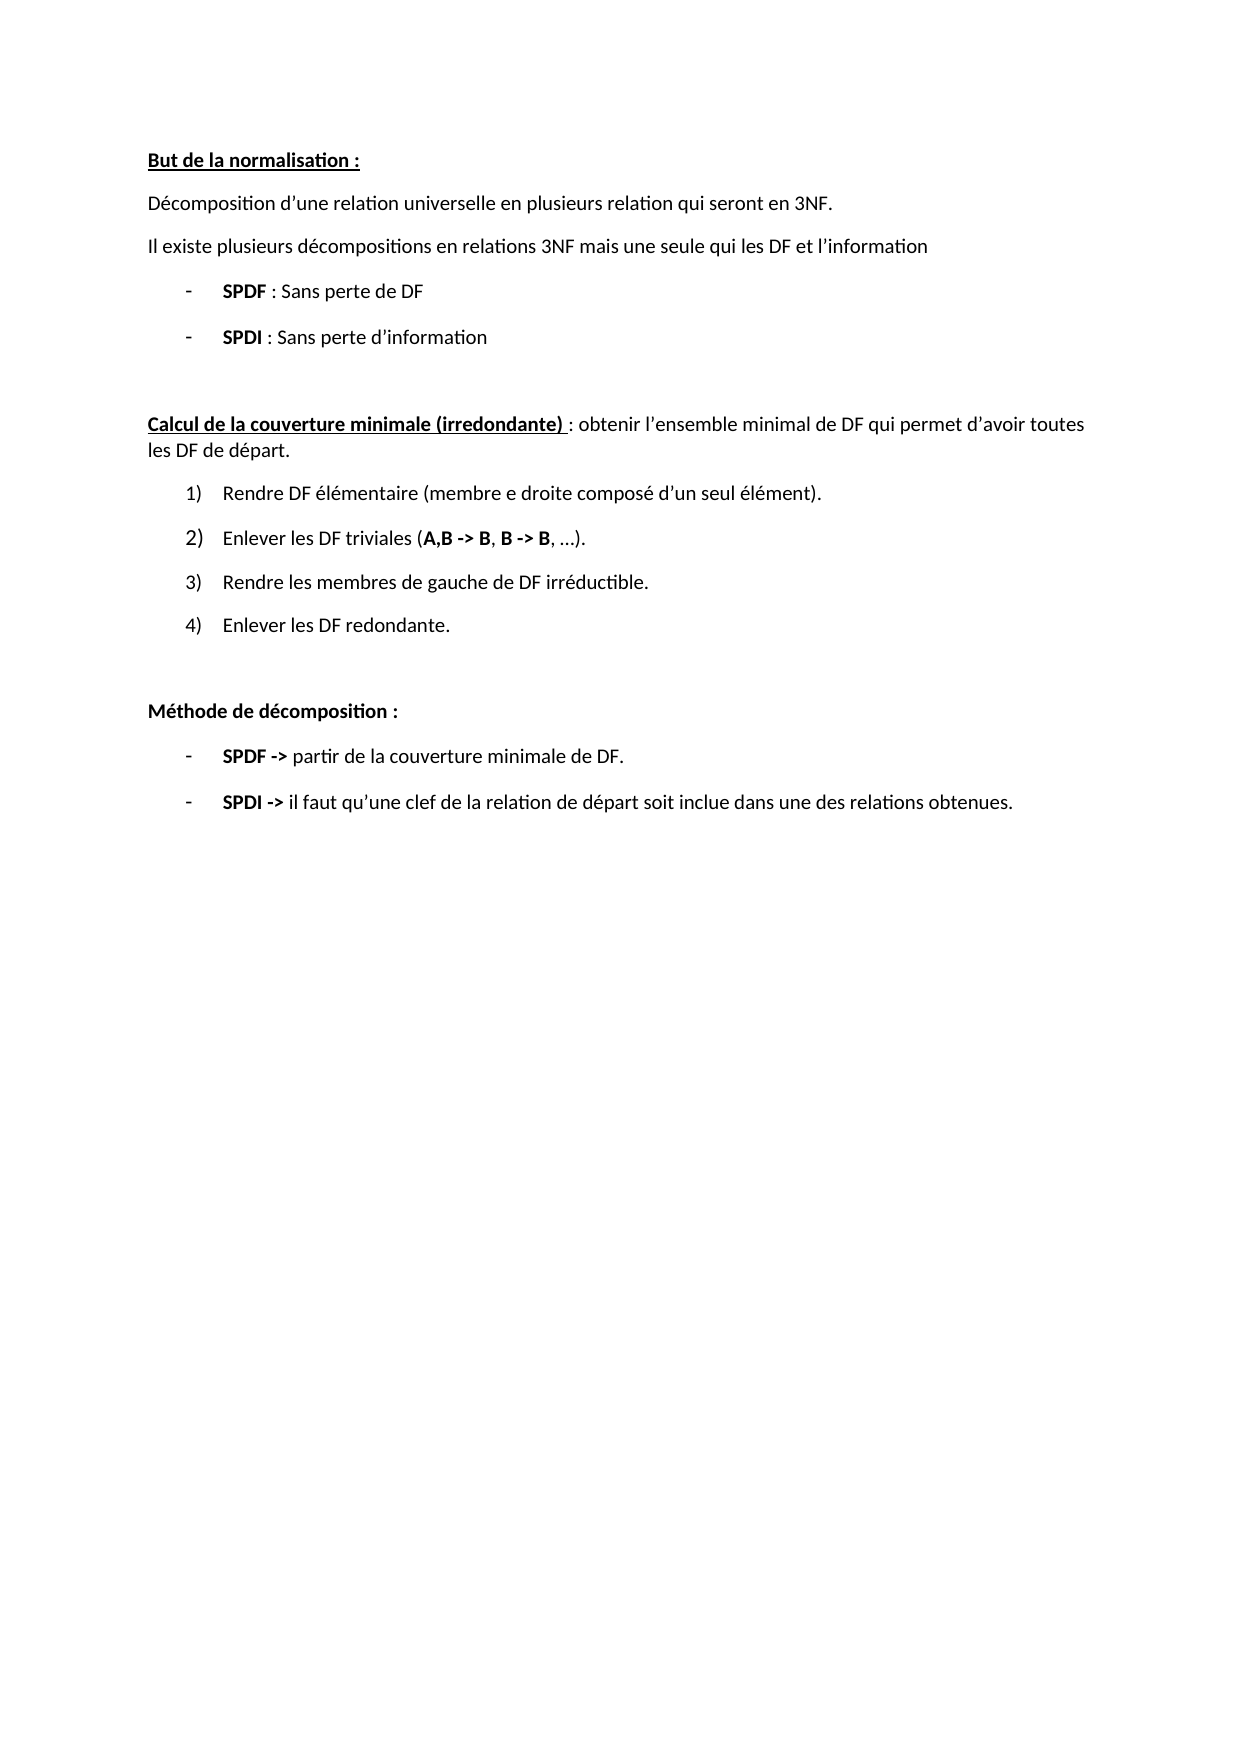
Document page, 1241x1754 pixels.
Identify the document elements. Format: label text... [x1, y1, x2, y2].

list SPDI : Sans perte d’information [185, 322, 1093, 350]
list Rendre DF élémentaire (membre e droite composé d’un seul élément). [185, 481, 1093, 506]
list Enlever les DF triviales (A,B -> B, B -> B, …). [185, 523, 1093, 552]
text Décomposition d’une relation universelle en plusieurs relation qui seront en 3NF. [148, 191, 1093, 216]
list Enlever les DF redondante. [185, 612, 1093, 638]
text Méthode de décomposition : [148, 698, 1093, 724]
text But de la normalisation : [148, 148, 1093, 173]
text Il existe plusieurs décompositions en relations 3NF mais une seule qui les DF et l’information [148, 234, 1093, 259]
list Rendre les membres de gauche de DF irréductible. [185, 569, 1093, 595]
list SPDI -> il faut qu’une clef de la relation de départ soit inclue dans une des relations obtenues. [185, 787, 1093, 815]
list SPDF : Sans perte de DF [185, 277, 1093, 305]
list SPDF -> partir de la couverture minimale de DF. [185, 741, 1093, 769]
text Calcul de la couverture minimale (irredondante) : obtenir l’ensemble minimal de DF qui permet d’avoir toutes les DF de départ. [148, 411, 1093, 463]
